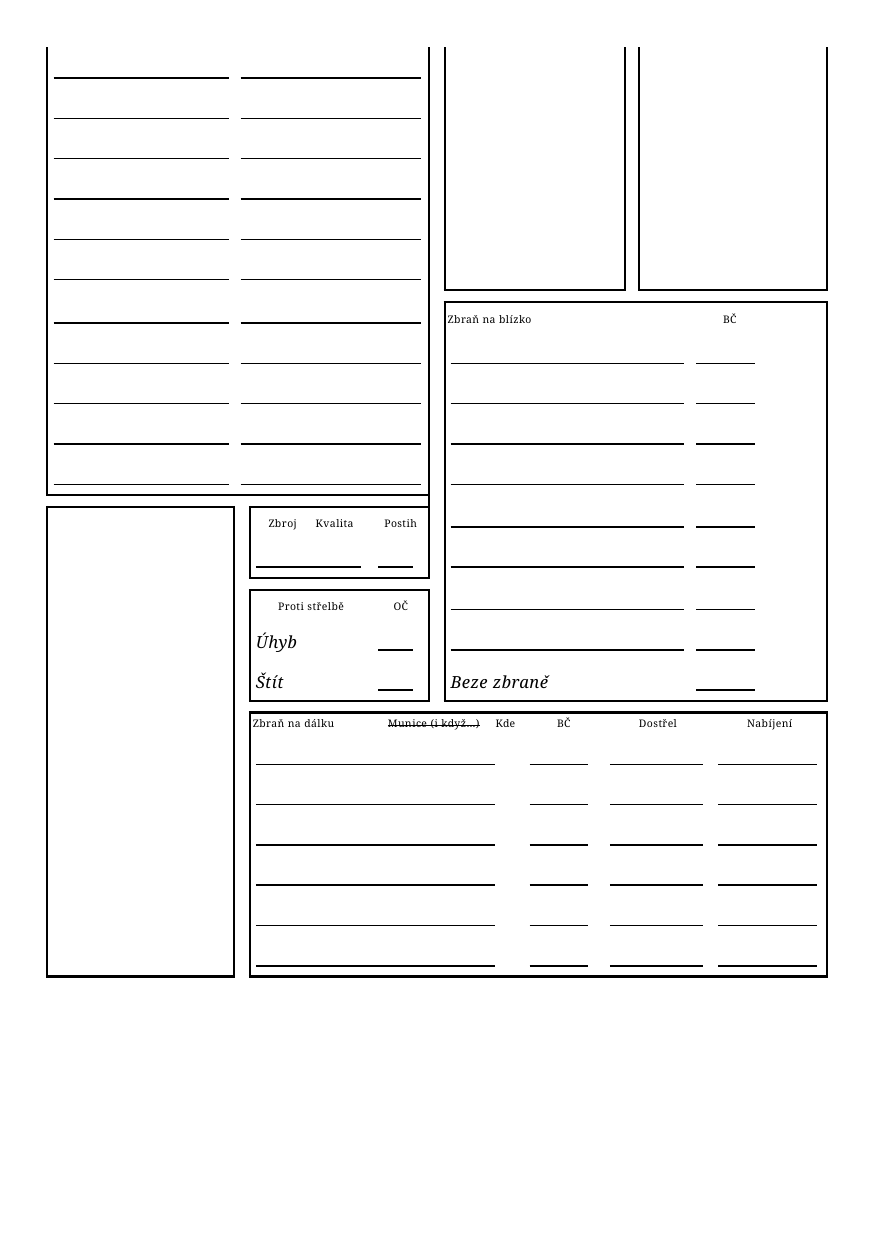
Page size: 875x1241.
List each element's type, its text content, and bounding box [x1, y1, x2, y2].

table_cell [48, 209, 234, 249]
table_cell [234, 209, 428, 249]
table_cell Úhyb [251, 619, 372, 659]
table_cell [769, 454, 826, 494]
table_cell [48, 935, 233, 975]
table_cell [640, 47, 826, 88]
table_cell [690, 536, 769, 577]
table_cell [251, 536, 372, 577]
table_cell Zbroj Kvalita [251, 508, 372, 536]
table_cell [234, 249, 428, 289]
table_cell [251, 935, 523, 975]
table_cell [446, 494, 690, 536]
table_cell [251, 814, 523, 854]
table_cell [769, 659, 826, 700]
table_cell [640, 209, 826, 249]
table_cell [604, 895, 712, 935]
table_cell OČ [372, 591, 428, 619]
table_cell [251, 855, 523, 895]
table_cell [446, 209, 624, 249]
table_cell [47, 496, 428, 506]
table_cell [48, 774, 233, 814]
table_cell [640, 88, 826, 128]
table_cell Proti střelbě [251, 591, 372, 619]
table_cell [524, 734, 604, 774]
table_cell [48, 700, 233, 733]
table_cell [234, 88, 428, 128]
table_cell [48, 895, 233, 935]
table_cell [48, 508, 233, 536]
table_cell [235, 506, 250, 700]
table_cell [769, 536, 826, 577]
table_cell [446, 47, 624, 88]
table_cell [48, 454, 234, 494]
table_cell BČ [690, 303, 769, 333]
table_cell [690, 333, 769, 373]
table_cell [604, 935, 712, 975]
table_cell [48, 814, 233, 854]
table_cell [446, 413, 690, 454]
table_cell [769, 619, 826, 659]
table_cell [446, 88, 624, 128]
table_cell [372, 536, 428, 577]
table_cell Postih [372, 508, 428, 536]
table_cell Zbraň na dálku Munice (i když…) Kde [251, 714, 523, 733]
table_cell [712, 734, 826, 774]
table_cell [446, 454, 690, 494]
table_cell [48, 536, 233, 577]
table_cell [234, 413, 428, 454]
table_cell [446, 536, 690, 577]
table_cell [48, 659, 233, 700]
table_cell [48, 128, 234, 168]
table_cell [234, 128, 428, 168]
table_cell [604, 814, 712, 854]
table_cell [690, 454, 769, 494]
table_cell [429, 506, 444, 700]
table_cell [712, 814, 826, 854]
table_cell [446, 619, 690, 659]
table_cell [769, 373, 826, 413]
table_cell [524, 774, 604, 814]
table_cell [48, 373, 234, 413]
table_cell [769, 303, 826, 333]
table_cell [690, 413, 769, 454]
table_cell [234, 373, 428, 413]
table_cell [234, 168, 428, 208]
table_cell [640, 168, 826, 208]
table_cell [445, 289, 827, 301]
table_cell Nabíjení [712, 714, 826, 733]
table_cell Štít [251, 659, 372, 700]
table_cell [430, 47, 444, 494]
table_cell [251, 895, 523, 935]
table_cell [48, 577, 233, 619]
table_cell [524, 895, 604, 935]
table_cell [446, 128, 624, 168]
table_cell [234, 454, 428, 494]
table_cell [234, 289, 428, 333]
table_cell [604, 855, 712, 895]
table_cell [372, 659, 428, 700]
table_cell [48, 413, 234, 454]
table_cell Beze zbraně [446, 659, 690, 700]
table_cell [524, 855, 604, 895]
table_cell [769, 494, 826, 536]
table_cell [640, 128, 826, 168]
table_cell [446, 577, 690, 619]
table_cell [48, 333, 234, 373]
table_cell [769, 413, 826, 454]
table_cell [446, 168, 624, 208]
table_cell [234, 47, 428, 88]
table_cell [48, 47, 234, 88]
table_cell [430, 494, 444, 506]
table_cell [48, 249, 234, 289]
table_cell [690, 373, 769, 413]
table_cell [690, 619, 769, 659]
table_cell [372, 619, 428, 659]
table_cell [48, 168, 234, 208]
table_cell [769, 577, 826, 619]
table_cell [690, 494, 769, 536]
table_cell BČ [524, 714, 604, 733]
table_cell [48, 289, 234, 333]
table_cell Dostřel [604, 714, 712, 733]
table_cell [690, 577, 769, 619]
table_cell [48, 855, 233, 895]
table_cell [712, 935, 826, 975]
table_cell [712, 895, 826, 935]
table_cell [235, 700, 827, 711]
table_cell [235, 711, 249, 975]
table_cell [250, 579, 429, 589]
table_cell [251, 774, 523, 814]
table_cell [48, 619, 233, 659]
table_cell [446, 249, 624, 289]
table_cell [712, 774, 826, 814]
table_cell [234, 333, 428, 373]
table_cell [690, 659, 769, 700]
table_cell [48, 88, 234, 128]
table_cell Zbraň na blízko [446, 303, 690, 333]
table_cell [524, 935, 604, 975]
table_cell [626, 47, 638, 289]
table_cell [251, 734, 523, 774]
table_cell [524, 814, 604, 854]
table_cell [769, 333, 826, 373]
table_cell [712, 855, 826, 895]
table_cell [48, 734, 233, 774]
table_cell [446, 333, 690, 373]
table_cell [446, 373, 690, 413]
table_cell [640, 249, 826, 289]
table_cell [604, 774, 712, 814]
table_cell [604, 734, 712, 774]
